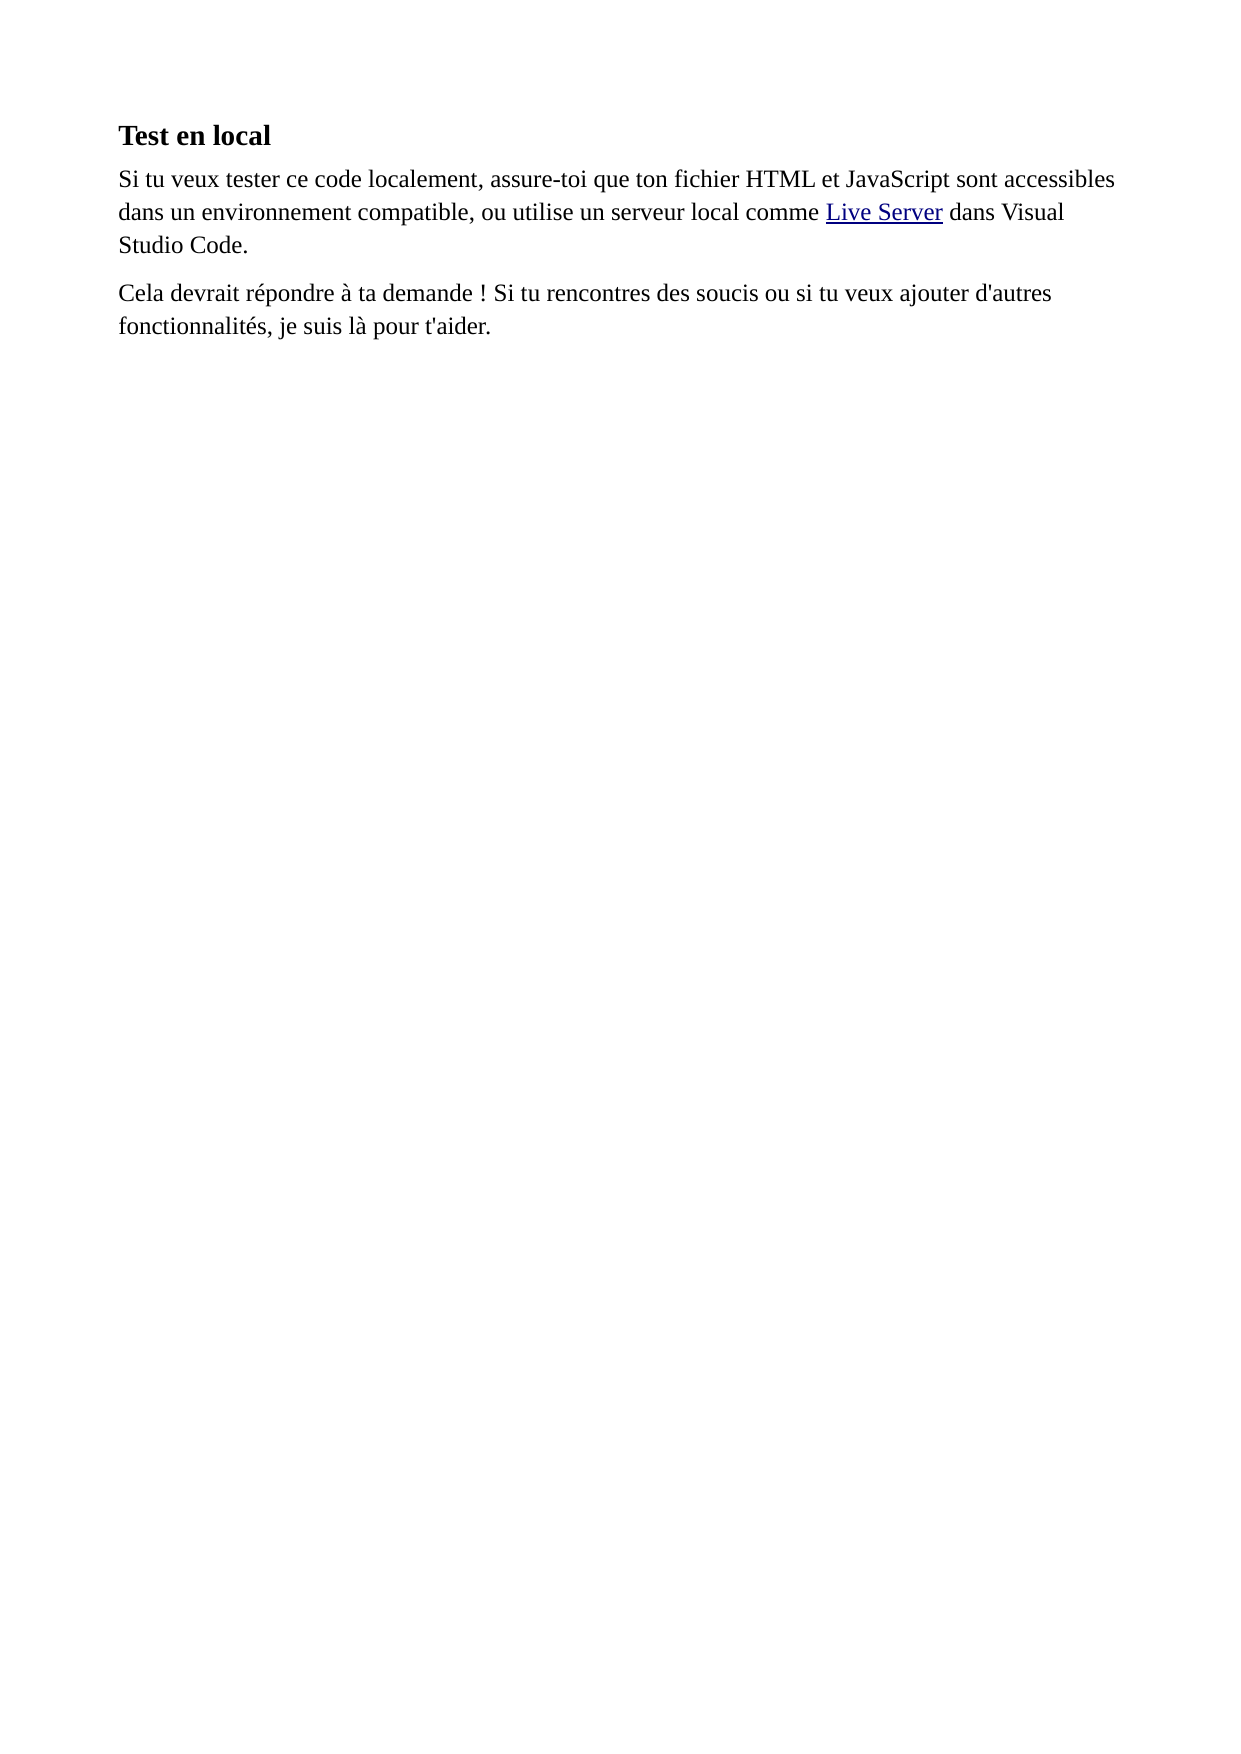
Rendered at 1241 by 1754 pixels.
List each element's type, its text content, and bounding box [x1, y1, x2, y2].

text Si tu veux tester ce code localement, assure-toi que ton fichier HTML et JavaScript sont accessibles dans un environnement compatible, ou utilise un serveur local comme Live Server dans Visual Studio Code. [118, 164, 1122, 259]
subtitle Test en local [118, 118, 1122, 152]
text Cela devrait répondre à ta demande ! Si tu rencontres des soucis ou si tu veux ajouter d'autres fonctionnalités, je suis là pour t'aider. [118, 278, 1122, 339]
